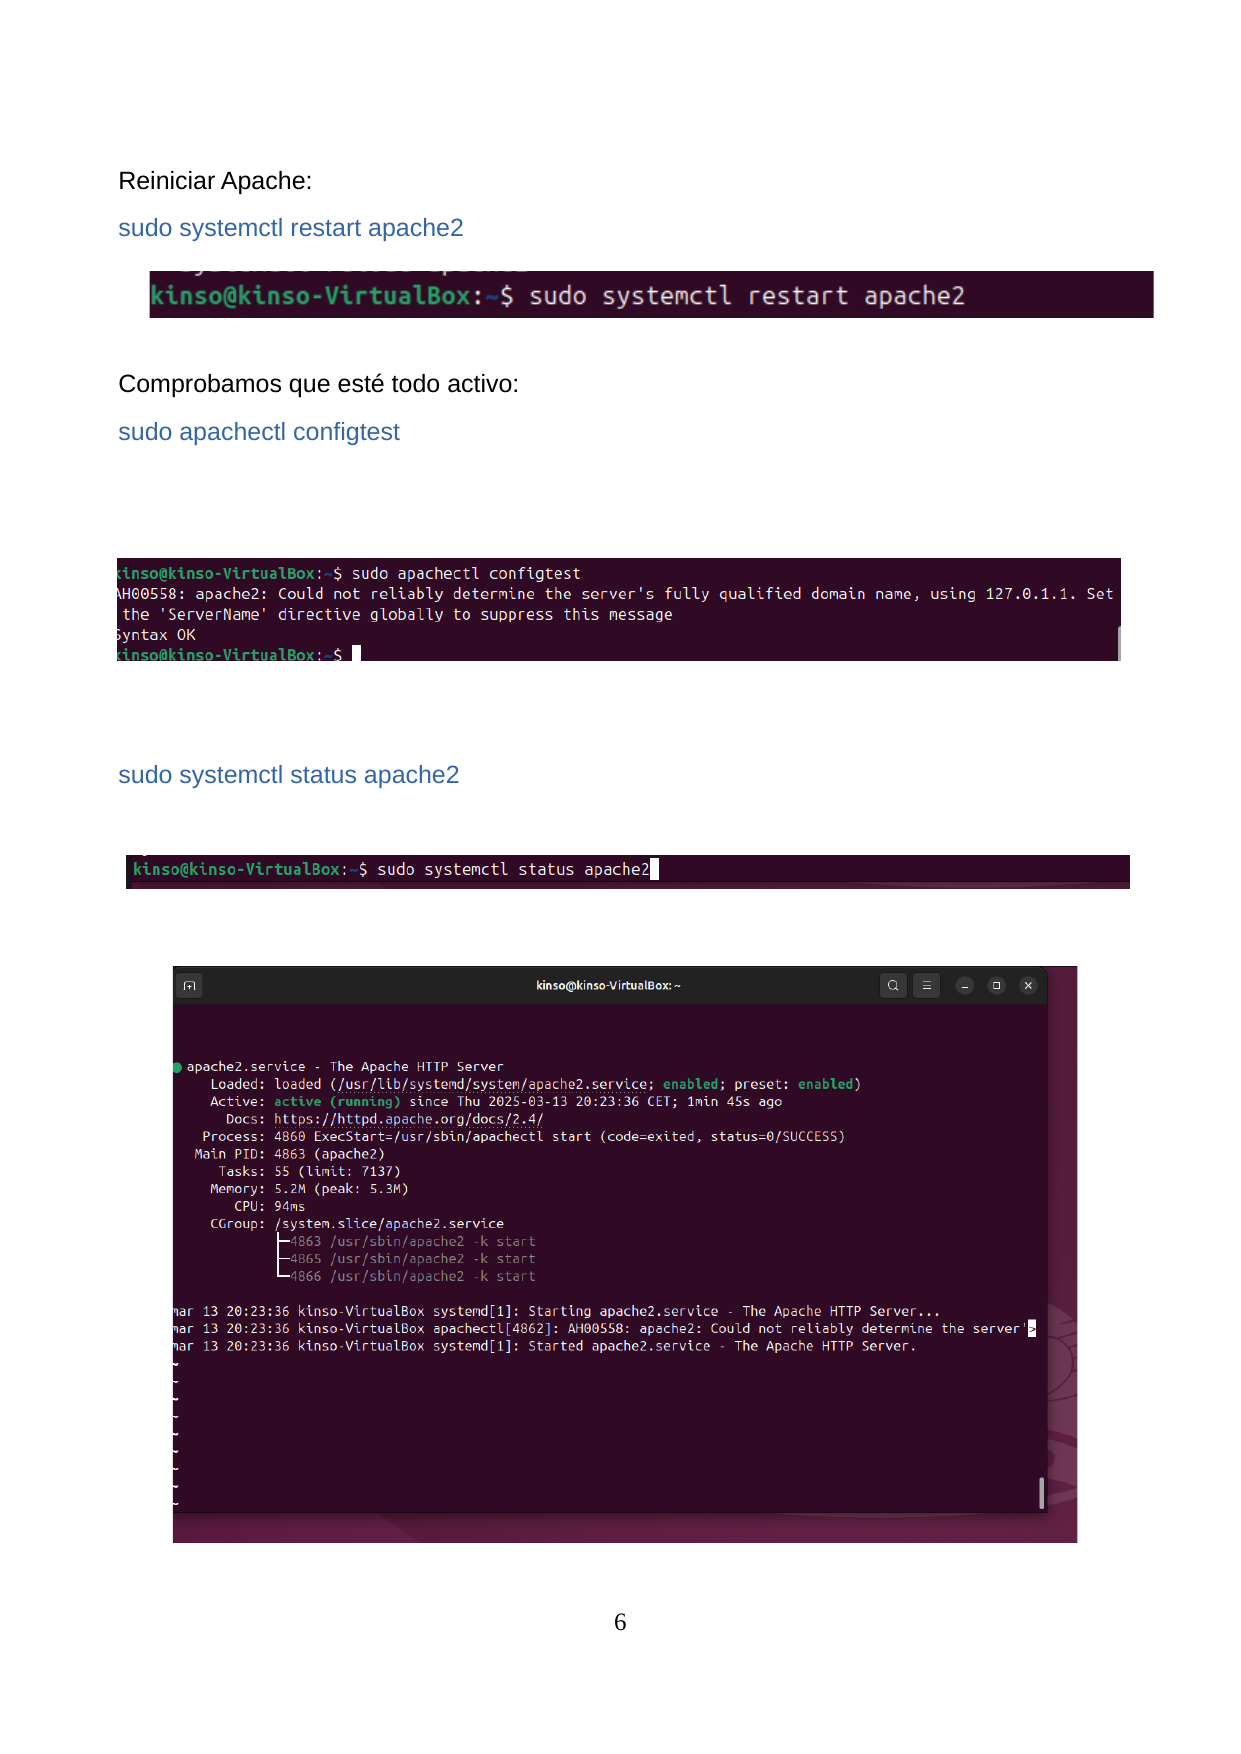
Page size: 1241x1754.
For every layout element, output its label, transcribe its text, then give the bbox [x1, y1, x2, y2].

text sudo systemctl status apache2 [118, 760, 1122, 789]
text Reiniciar Apache: [118, 166, 1122, 194]
picture [126, 855, 1130, 889]
picture [149, 271, 1154, 318]
picture [172, 966, 1078, 1543]
text sudo systemctl restart apache2 [118, 213, 1122, 242]
picture [117, 558, 1121, 661]
text Comprobamos que esté todo activo: [118, 369, 1122, 398]
text sudo apachectl configtest [118, 417, 1122, 446]
